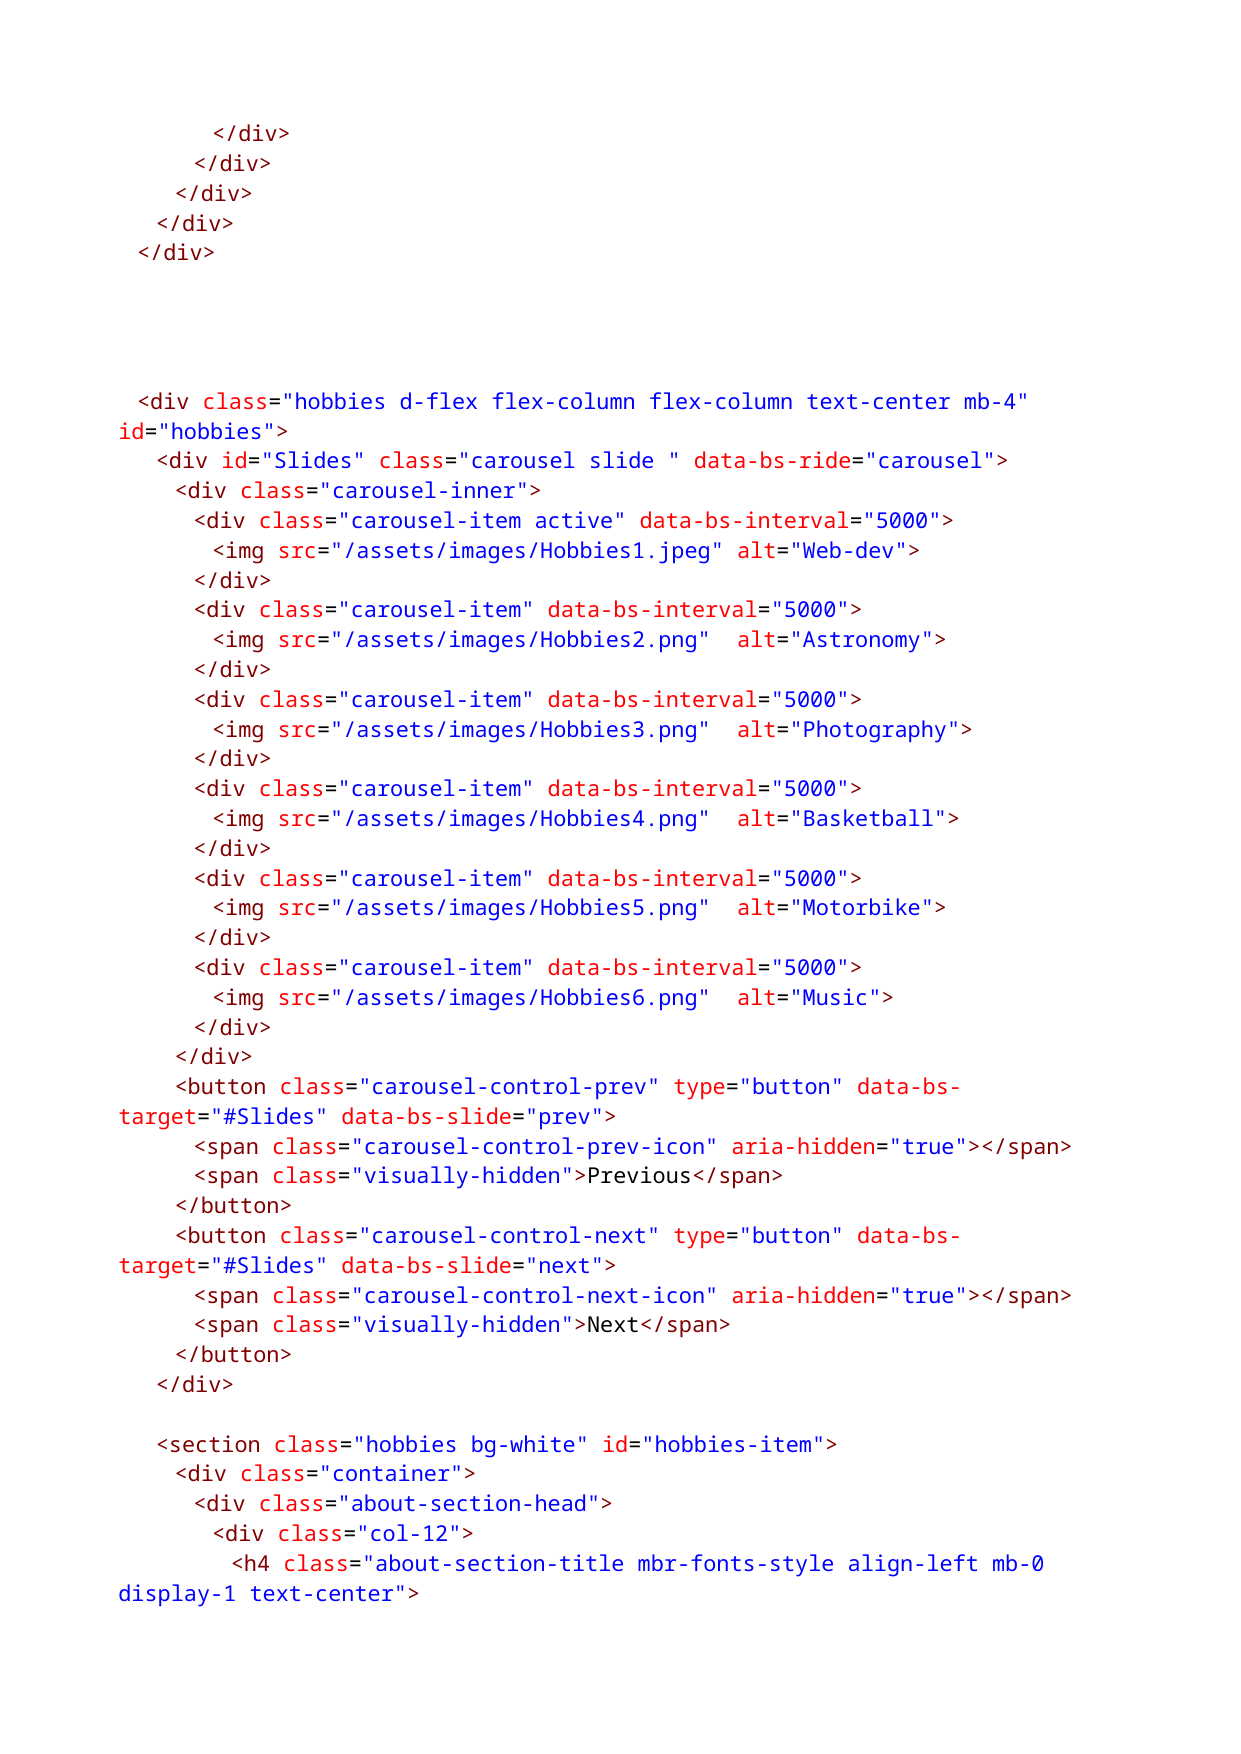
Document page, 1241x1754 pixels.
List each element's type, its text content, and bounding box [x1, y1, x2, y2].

text <button class="carousel-control-prev" type="button" data-bs-target="#Slides" data-bs-slide="prev"> [118, 1071, 1122, 1131]
text </div> [118, 118, 1122, 148]
text </div> [118, 178, 1122, 207]
text </div> [118, 565, 1122, 594]
text <span class="visually-hidden">Previous</span> [118, 1161, 1122, 1190]
text </div> [118, 237, 1122, 267]
text <div class="col-12"> [118, 1518, 1122, 1548]
text </div> [118, 148, 1122, 178]
text <div class="hobbies d-flex flex-column flex-column text-center mb-4" id="hobbies"> [118, 386, 1122, 446]
text </div> [118, 1041, 1122, 1071]
text <div class="carousel-item active" data-bs-interval="5000"> [118, 505, 1122, 535]
text <div class="carousel-item" data-bs-interval="5000"> [118, 684, 1122, 714]
text <img src="/assets/images/Hobbies2.png" alt="Astronomy"> [118, 624, 1122, 654]
text </button> [118, 1339, 1122, 1369]
text <div class="about-section-head"> [118, 1488, 1122, 1518]
text <span class="carousel-control-prev-icon" aria-hidden="true"></span> [118, 1131, 1122, 1161]
text <div id="Slides" class="carousel slide " data-bs-ride="carousel"> [118, 446, 1122, 475]
text <section class="hobbies bg-white" id="hobbies-item"> [118, 1428, 1122, 1458]
text <div class="container"> [118, 1458, 1122, 1488]
text <div class="carousel-inner"> [118, 475, 1122, 505]
text <div class="carousel-item" data-bs-interval="5000"> [118, 863, 1122, 892]
text <h4 class="about-section-title mbr-fonts-style align-left mb-0 display-1 text-center"> [118, 1548, 1122, 1607]
text <div class="carousel-item" data-bs-interval="5000"> [118, 773, 1122, 803]
text <span class="visually-hidden">Next</span> [118, 1309, 1122, 1339]
text <img src="/assets/images/Hobbies1.jpeg" alt="Web-dev"> [118, 535, 1122, 565]
text </button> [118, 1190, 1122, 1220]
text <div class="carousel-item" data-bs-interval="5000"> [118, 952, 1122, 982]
text <span class="carousel-control-next-icon" aria-hidden="true"></span> [118, 1280, 1122, 1309]
text <img src="/assets/images/Hobbies4.png" alt="Basketball"> [118, 803, 1122, 833]
text <img src="/assets/images/Hobbies3.png" alt="Photography"> [118, 714, 1122, 743]
text </div> [118, 922, 1122, 952]
text <img src="/assets/images/Hobbies5.png" alt="Motorbike"> [118, 892, 1122, 922]
text </div> [118, 1369, 1122, 1399]
text </div> [118, 743, 1122, 773]
text <button class="carousel-control-next" type="button" data-bs-target="#Slides" data-bs-slide="next"> [118, 1220, 1122, 1280]
text <div class="carousel-item" data-bs-interval="5000"> [118, 594, 1122, 624]
text </div> [118, 654, 1122, 684]
text </div> [118, 207, 1122, 237]
text </div> [118, 1012, 1122, 1041]
text <img src="/assets/images/Hobbies6.png" alt="Music"> [118, 982, 1122, 1012]
text </div> [118, 833, 1122, 863]
